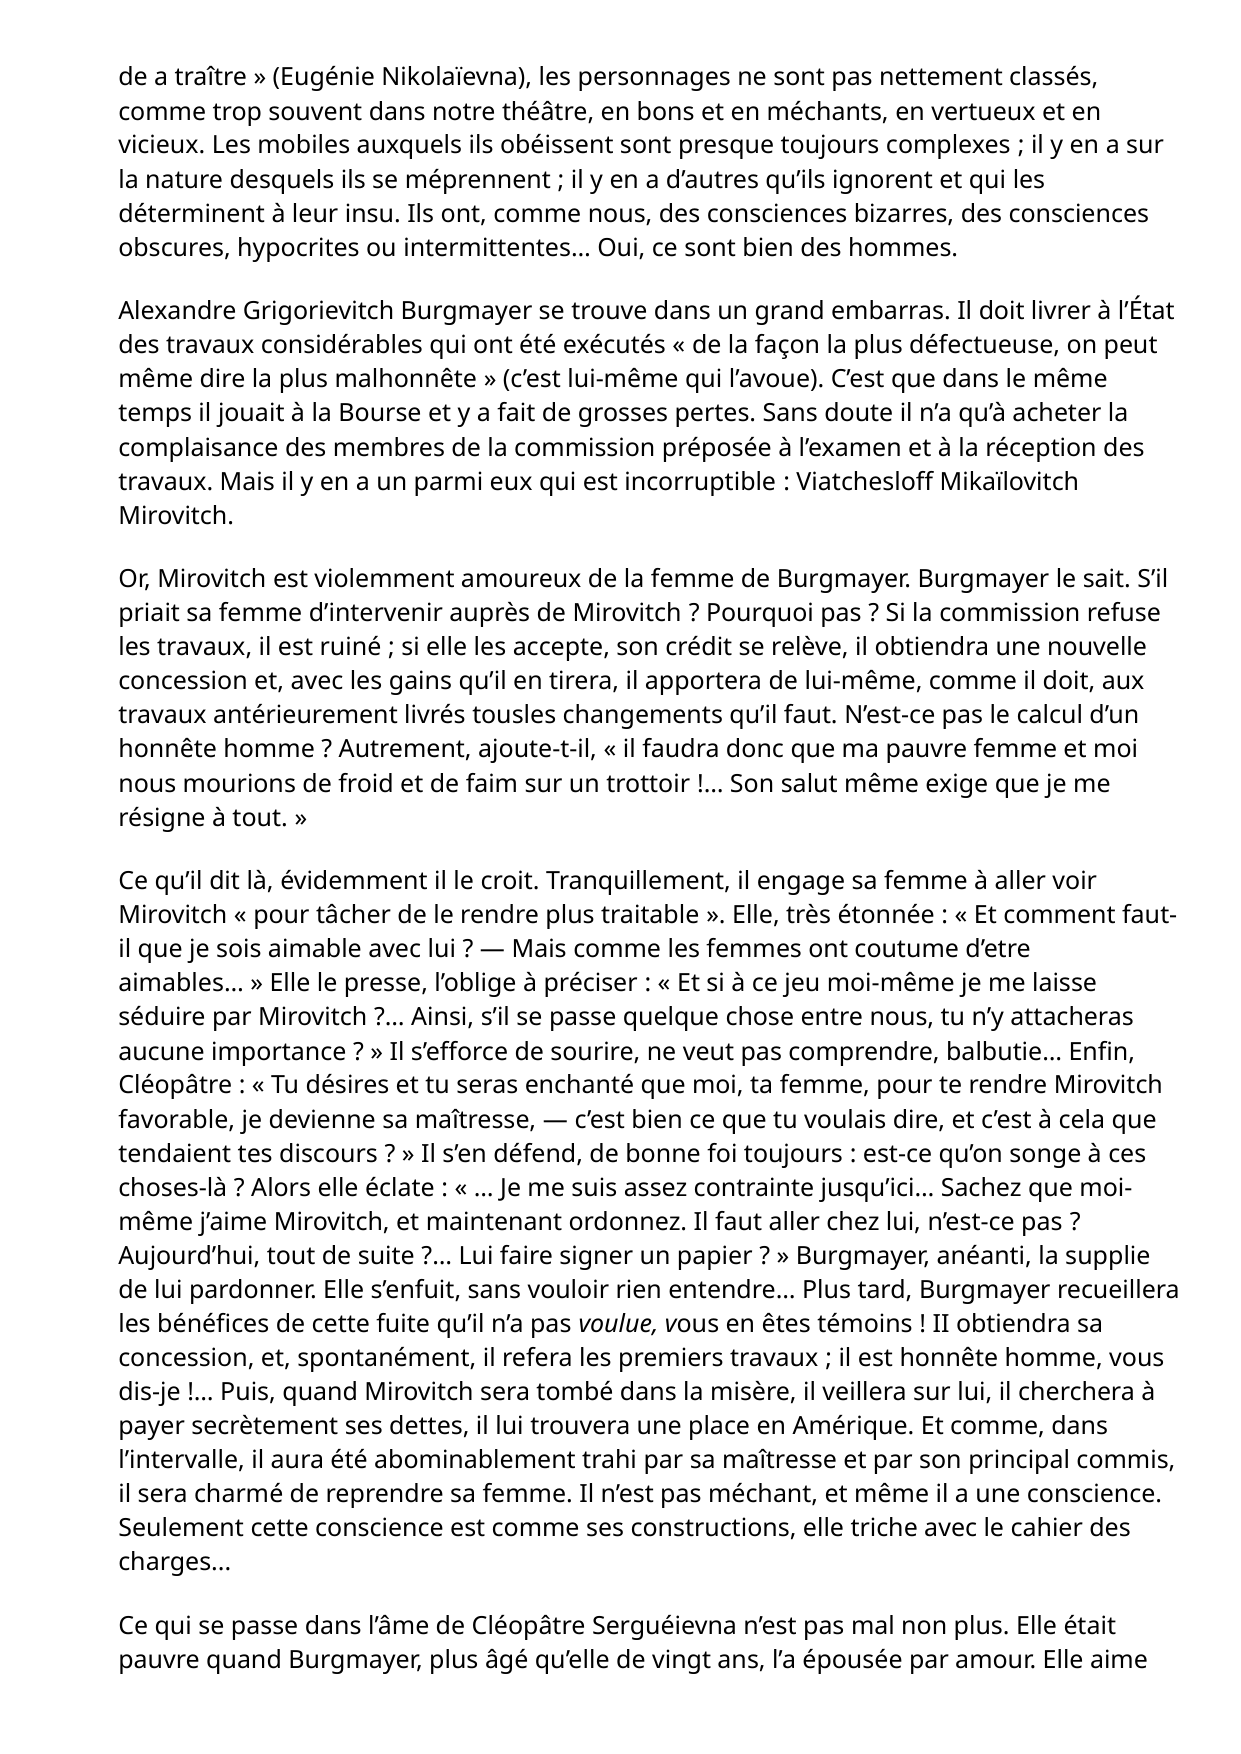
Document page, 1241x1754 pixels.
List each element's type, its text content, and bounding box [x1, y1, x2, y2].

text de a traître » (Eugénie Nikolaïevna), les personnages ne sont pas nettement classés, comme trop souvent dans notre théâtre, en bons et en méchants, en vertueux et en vicieux. Les mobiles auxquels ils obéissent sont presque toujours complexes ; il y en a sur la nature desquels ils se méprennent ; il y en a d’autres qu’ils ignorent et qui les déterminent à leur insu. Ils ont, comme nous, des consciences bizarres, des consciences obscures, hypocrites ou intermittentes… Oui, ce sont bien des hommes. [118, 59, 1181, 263]
text Alexandre Grigorievitch Burgmayer se trouve dans un grand embarras. Il doit livrer à l’État des travaux considérables qui ont été exécutés « de la façon la plus défectueuse, on peut même dire la plus malhonnête » (c’est lui-même qui l’avoue). C’est que dans le même temps il jouait à la Bourse et y a fait de grosses pertes. Sans doute il n’a qu’à acheter la complaisance des membres de la commission préposée à l’examen et à la réception des travaux. Mais il y en a un parmi eux qui est incorruptible : Viatchesloff Mikaïlovitch Mirovitch. [118, 293, 1181, 531]
text Or, Mirovitch est violemment amoureux de la femme de Burgmayer. Burgmayer le sait. S’il priait sa femme d’intervenir auprès de Mirovitch ? Pourquoi pas ? Si la commission refuse les travaux, il est ruiné ; si elle les accepte, son crédit se relève, il obtiendra une nouvelle concession et, avec les gains qu’il en tirera, il apportera de lui-même, comme il doit, aux travaux antérieurement livrés tousles changements qu’il faut. N’est-ce pas le calcul d’un honnête homme ? Autrement, ajoute-t-il, « il faudra donc que ma pauvre femme et moi nous mourions de froid et de faim sur un trottoir !… Son salut même exige que je me résigne à tout. » [118, 561, 1181, 833]
text Ce qui se passe dans l’âme de Cléopâtre Serguéievna n’est pas mal non plus. Elle était pauvre quand Burgmayer, plus âgé qu’elle de vingt ans, l’a épousée par amour. Elle aime [118, 1608, 1181, 1676]
text Ce qu’il dit là, évidemment il le croit. Tranquillement, il engage sa femme à aller voir Mirovitch « pour tâcher de le rendre plus traitable ». Elle, très étonnée : « Et comment faut-il que je sois aimable avec lui ? — Mais comme les femmes ont coutume d’etre aimables… » Elle le presse, l’oblige à préciser : « Et si à ce jeu moi-même je me laisse séduire par Mirovitch ?… Ainsi, s’il se passe quelque chose entre nous, tu n’y attacheras aucune importance ? » Il s’efforce de sourire, ne veut pas comprendre, balbutie… Enfin, Cléopâtre : « Tu désires et tu seras enchanté que moi, ta femme, pour te rendre Mirovitch favorable, je devienne sa maîtresse, — c’est bien ce que tu voulais dire, et c’est à cela que tendaient tes discours ? » Il s’en défend, de bonne foi toujours : est-ce qu’on songe à ces choses-là ? Alors elle éclate : « … Je me suis assez contrainte jusqu’ici… Sachez que moi-même j’aime Mirovitch, et maintenant ordonnez. Il faut aller chez lui, n’est-ce pas ? Aujourd’hui, tout de suite ?… Lui faire signer un papier ? » Burgmayer, anéanti, la supplie de lui pardonner. Elle s’enfuit, sans vouloir rien entendre… Plus tard, Burgmayer recueillera les bénéfices de cette fuite qu’il n’a pas voulue, vous en êtes témoins ! II obtiendra sa concession, et, spontanément, il refera les premiers travaux ; il est honnête homme, vous dis-je !… Puis, quand Mirovitch sera tombé dans la misère, il veillera sur lui, il cherchera à payer secrètement ses dettes, il lui trouvera une place en Amérique. Et comme, dans l’intervalle, il aura été abominablement trahi par sa maîtresse et par son principal commis, il sera charmé de reprendre sa femme. Il n’est pas méchant, et même il a une conscience. Seulement cette conscience est comme ses constructions, elle triche avec le cahier des charges... [118, 863, 1181, 1578]
